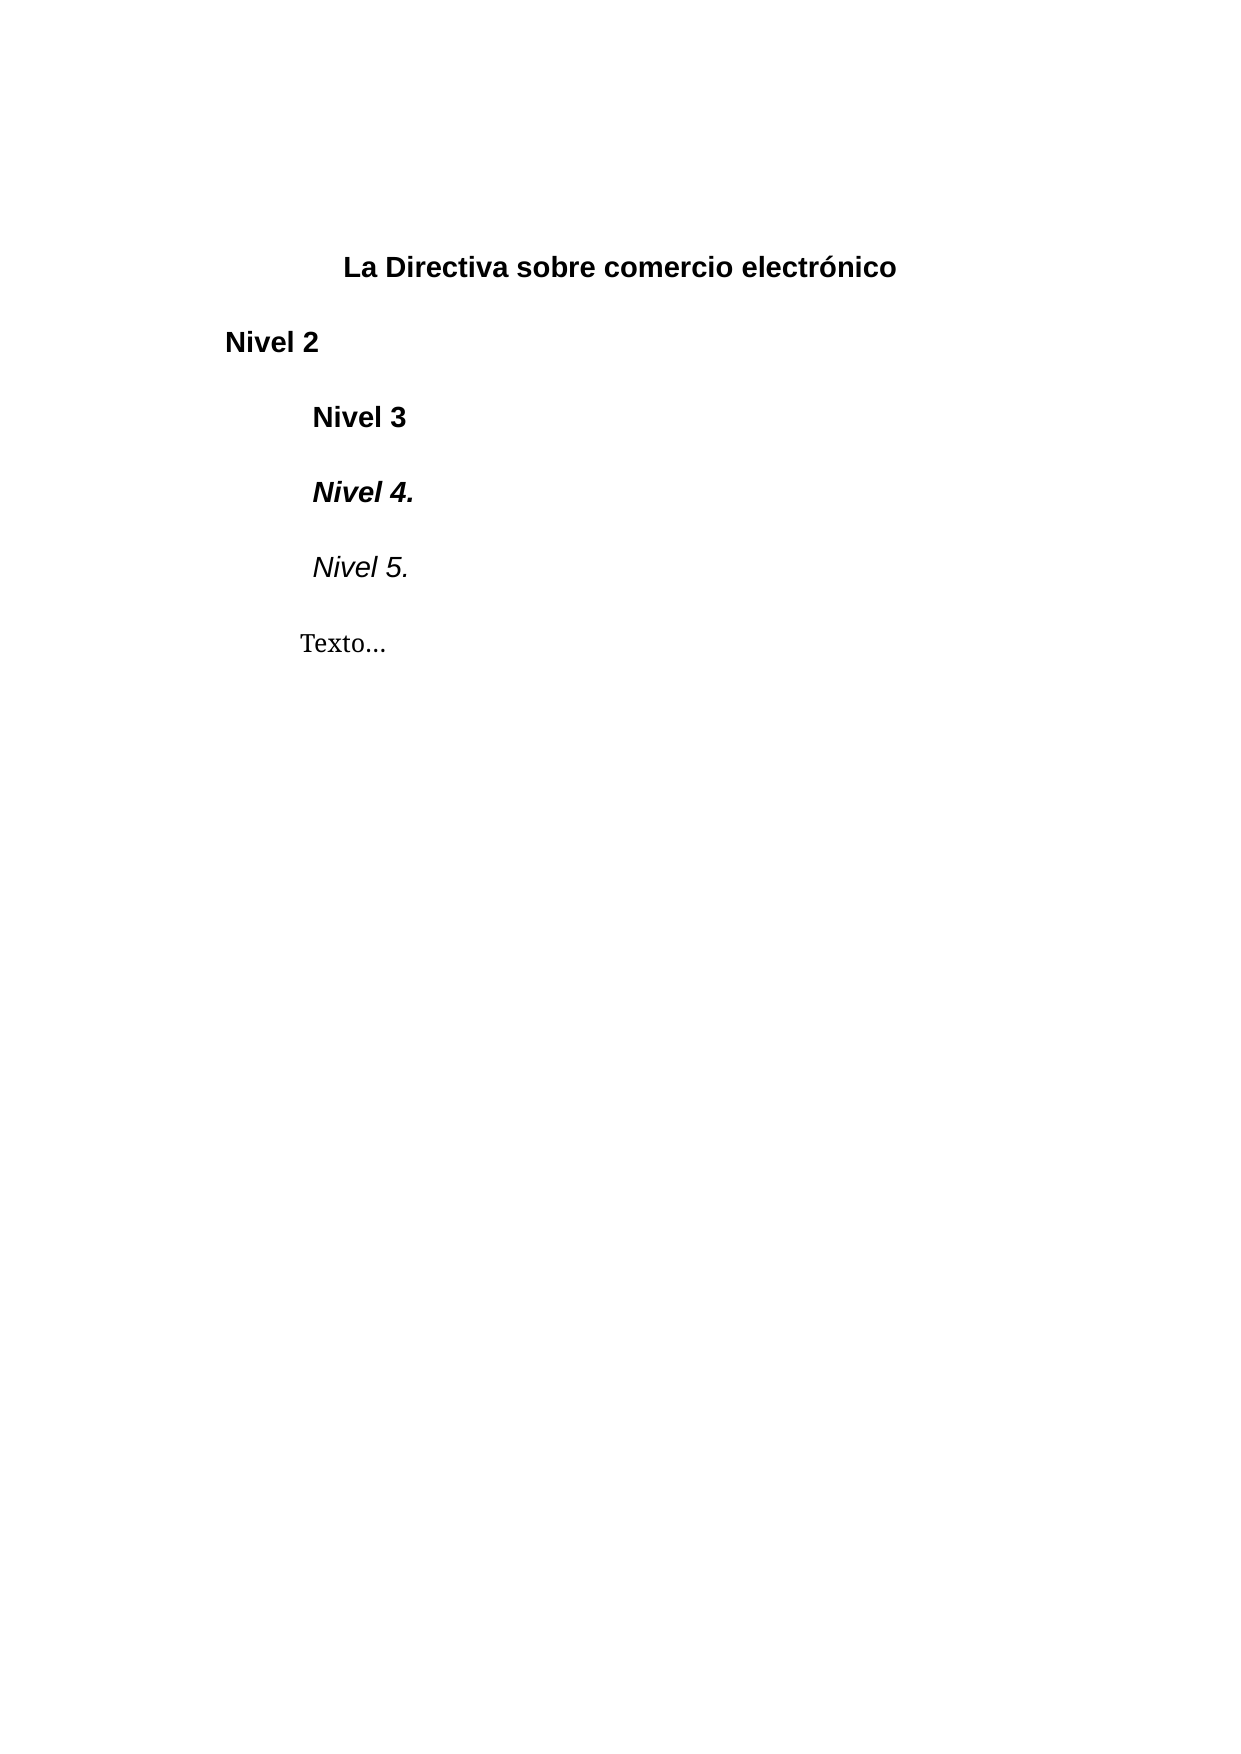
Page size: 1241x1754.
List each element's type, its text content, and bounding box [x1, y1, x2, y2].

text Texto… [225, 625, 1015, 659]
text Nivel 4. [225, 475, 1015, 509]
text Nivel 3 [225, 400, 1015, 433]
text Nivel 5. [225, 550, 1015, 584]
text La Directiva sobre comercio electrónico [225, 250, 1015, 283]
text Nivel 2 [225, 325, 1015, 358]
